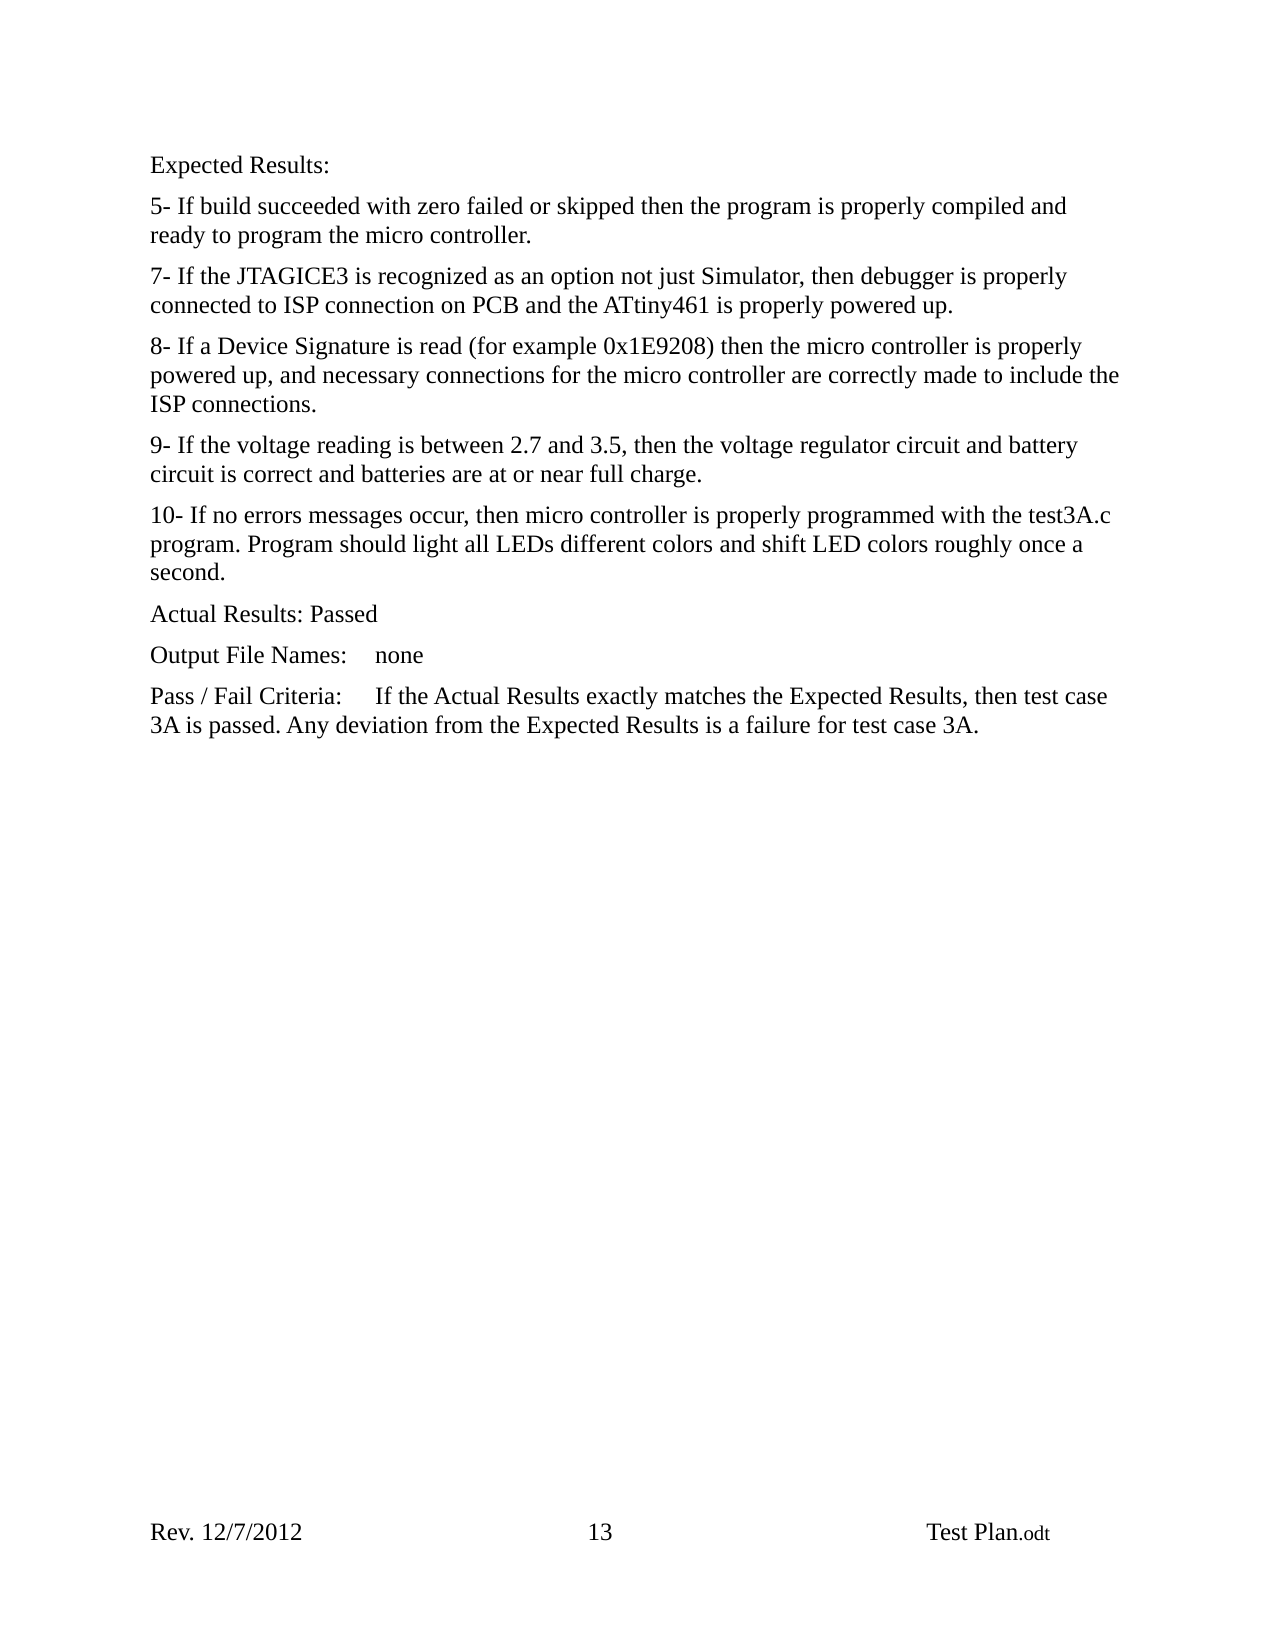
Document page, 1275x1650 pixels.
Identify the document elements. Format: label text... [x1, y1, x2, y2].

text 10- If no errors messages occur, then micro controller is properly programmed with the test3A.c program. Program should light all LEDs different colors and shift LED colors roughly once a second. [150, 500, 1125, 586]
text 9- If the voltage reading is between 2.7 and 3.5, then the voltage regulator circuit and battery circuit is correct and batteries are at or near full charge. [150, 430, 1125, 487]
text Output File Names: none [150, 640, 1125, 669]
text 8- If a Device Signature is read (for example 0x1E9208) then the micro controller is properly powered up, and necessary connections for the micro controller are correctly made to include the ISP connections. [150, 331, 1125, 417]
text Pass / Fail Criteria: If the Actual Results exactly matches the Expected Results, then test case 3A is passed. Any deviation from the Expected Results is a failure for test case 3A. [150, 681, 1125, 739]
text Expected Results: [150, 150, 1125, 179]
text 7- If the JTAGICE3 is recognized as an option not just Simulator, then debugger is properly connected to ISP connection on PCB and the ATtiny461 is properly powered up. [150, 261, 1125, 319]
text Actual Results: Passed [150, 599, 1125, 627]
text 5- If build succeeded with zero failed or skipped then the program is properly compiled and ready to program the micro controller. [150, 191, 1125, 249]
